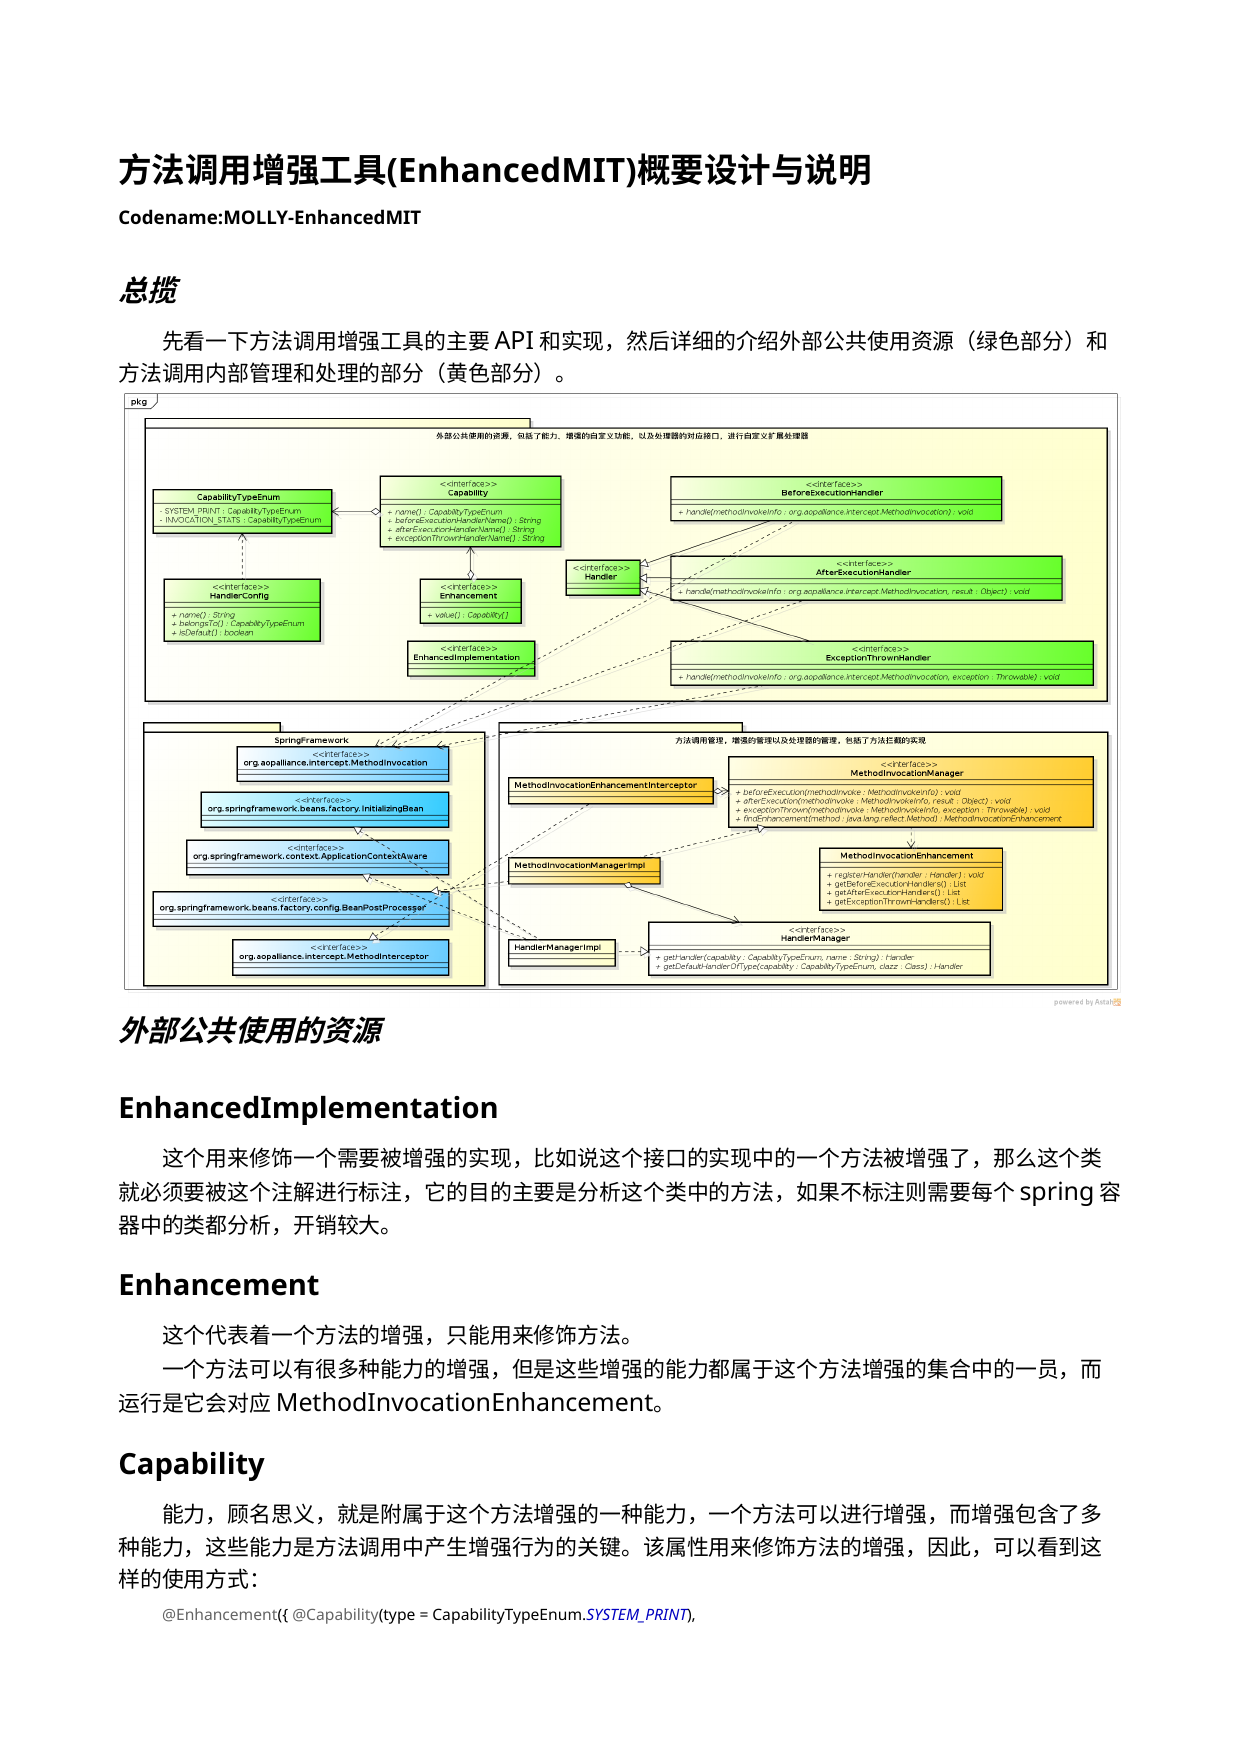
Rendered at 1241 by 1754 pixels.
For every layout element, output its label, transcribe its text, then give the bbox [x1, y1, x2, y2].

text Codename:MOLLY-EnhancedMIT [118, 204, 1122, 230]
subtitle 方法调用增强工具(EnhancedMIT)概要设计与说明 [118, 143, 1122, 192]
subtitle Capability [118, 1444, 1122, 1483]
text 先看一下方法调用增强工具的主要API和实现，然后详细的介绍外部公共使用资源（绿色部分）和方法调用内部管理和处理的部分（黄色部分）。 [118, 322, 1122, 388]
text 一个方法可以有很多种能力的增强，但是这些增强的能力都属于这个方法增强的集合中的一员，而运行是它会对应MethodInvocationEnhancement。 [118, 1351, 1122, 1419]
text @Enhancement({ @Capability(type = CapabilityTypeEnum.SYSTEM_PRINT), [118, 1593, 1122, 1627]
subtitle Enhancement [118, 1264, 1122, 1304]
subtitle 总揽 [118, 267, 1122, 310]
text 能力，顾名思义，就是附属于这个方法增强的一种能力，一个方法可以进行增强，而增强包含了多种能力，这些能力是方法调用中产生增强行为的关键。该属性用来修饰方法的增强，因此，可以看到这样的使用方式： [118, 1496, 1122, 1593]
subtitle EnhancedImplementation [118, 1087, 1122, 1127]
subtitle 外部公共使用的资源 [118, 1008, 1122, 1050]
picture [118, 388, 1123, 1008]
text 这个代表着一个方法的增强，只能用来修饰方法。 [118, 1316, 1122, 1351]
text 这个用来修饰一个需要被增强的实现，比如说这个接口的实现中的一个方法被增强了，那么这个类就必须要被这个注解进行标注，它的目的主要是分析这个类中的方法，如果不标注则需要每个spring容器中的类都分析，开销较大。 [118, 1139, 1122, 1239]
